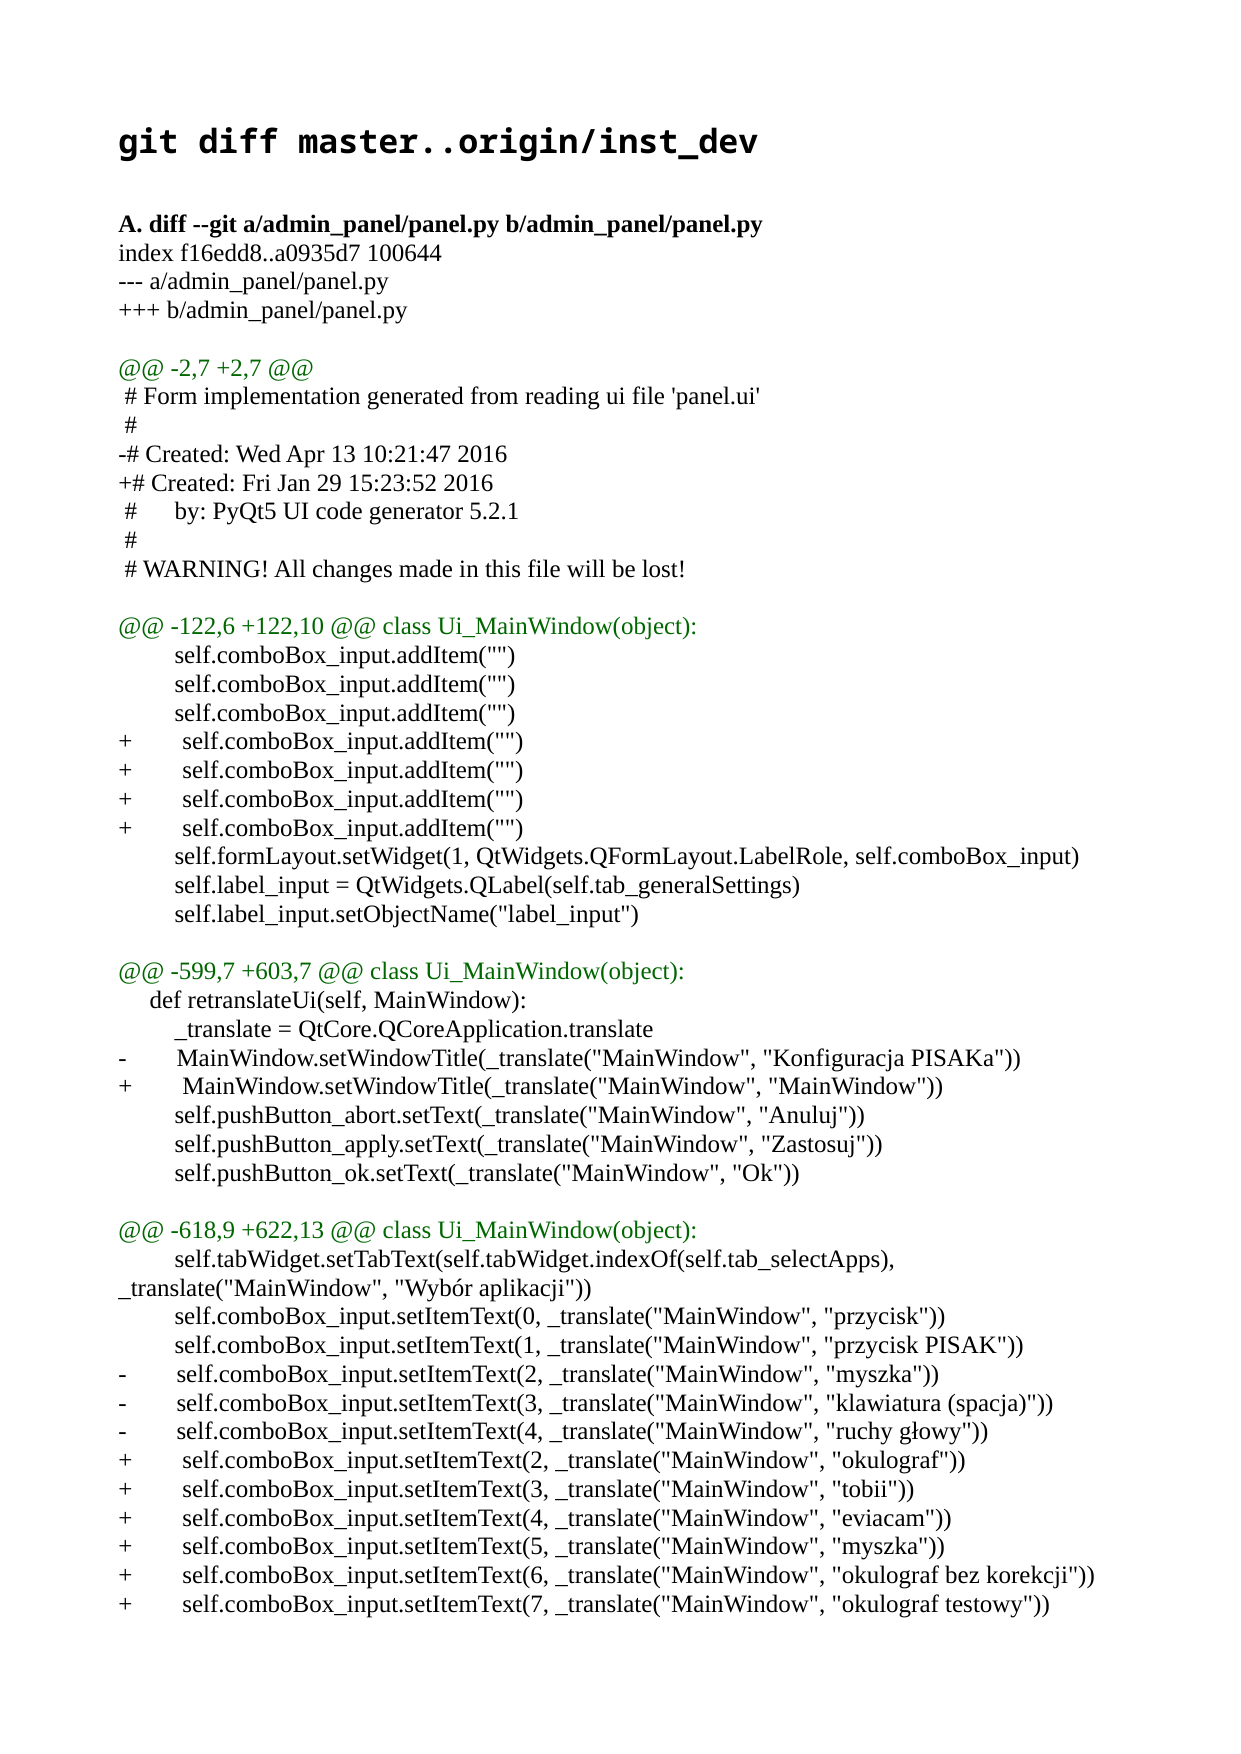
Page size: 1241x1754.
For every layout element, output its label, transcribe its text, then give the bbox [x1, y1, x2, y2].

text -# Created: Wed Apr 13 10:21:47 2016 [118, 439, 1122, 468]
text index f16edd8..a0935d7 100644 [118, 238, 1122, 266]
text @@ -2,7 +2,7 @@ [118, 353, 1122, 381]
text + MainWindow.setWindowTitle(_translate("MainWindow", "MainWindow")) [118, 1071, 1122, 1100]
text - self.comboBox_input.setItemText(4, _translate("MainWindow", "ruchy głowy")) [118, 1416, 1122, 1445]
text + self.comboBox_input.setItemText(4, _translate("MainWindow", "eviacam")) [118, 1503, 1122, 1531]
text @@ -599,7 +603,7 @@ class Ui_MainWindow(object): [118, 956, 1122, 985]
text - self.comboBox_input.setItemText(3, _translate("MainWindow", "klawiatura (spacja)")) [118, 1388, 1122, 1416]
text - MainWindow.setWindowTitle(_translate("MainWindow", "Konfiguracja PISAKa")) [118, 1043, 1122, 1071]
text self.label_input = QtWidgets.QLabel(self.tab_generalSettings) [118, 870, 1122, 899]
text # Form implementation generated from reading ui file 'panel.ui' [118, 381, 1122, 410]
text self.pushButton_apply.setText(_translate("MainWindow", "Zastosuj")) [118, 1129, 1122, 1158]
text self.formLayout.setWidget(1, QtWidgets.QFormLayout.LabelRole, self.comboBox_input) [118, 841, 1122, 870]
text + self.comboBox_input.addItem("") [118, 726, 1122, 755]
text @@ -618,9 +622,13 @@ class Ui_MainWindow(object): [118, 1215, 1122, 1244]
text self.comboBox_input.addItem("") [118, 698, 1122, 726]
text + self.comboBox_input.addItem("") [118, 755, 1122, 784]
text + self.comboBox_input.addItem("") [118, 813, 1122, 841]
text +# Created: Fri Jan 29 15:23:52 2016 [118, 468, 1122, 496]
text self.comboBox_input.addItem("") [118, 640, 1122, 669]
text def retranslateUi(self, MainWindow): [118, 985, 1122, 1014]
text + self.comboBox_input.setItemText(2, _translate("MainWindow", "okulograf")) [118, 1445, 1122, 1474]
text self.pushButton_ok.setText(_translate("MainWindow", "Ok")) [118, 1158, 1122, 1186]
text + self.comboBox_input.setItemText(7, _translate("MainWindow", "okulograf testowy")) [118, 1589, 1122, 1618]
text + self.comboBox_input.setItemText(3, _translate("MainWindow", "tobii")) [118, 1474, 1122, 1503]
text + self.comboBox_input.setItemText(6, _translate("MainWindow", "okulograf bez korekcji")) [118, 1560, 1122, 1589]
text # WARNING! All changes made in this file will be lost! [118, 554, 1122, 583]
text self.label_input.setObjectName("label_input") [118, 899, 1122, 928]
text # by: PyQt5 UI code generator 5.2.1 [118, 496, 1122, 525]
text self.pushButton_abort.setText(_translate("MainWindow", "Anuluj")) [118, 1100, 1122, 1129]
text git diff master..origin/inst_dev [118, 118, 1122, 163]
text + self.comboBox_input.addItem("") [118, 784, 1122, 813]
text +++ b/admin_panel/panel.py [118, 295, 1122, 324]
text @@ -122,6 +122,10 @@ class Ui_MainWindow(object): [118, 611, 1122, 640]
text + self.comboBox_input.setItemText(5, _translate("MainWindow", "myszka")) [118, 1531, 1122, 1560]
text self.comboBox_input.addItem("") [118, 669, 1122, 698]
text # [118, 525, 1122, 554]
text _translate = QtCore.QCoreApplication.translate [118, 1014, 1122, 1043]
text self.comboBox_input.setItemText(0, _translate("MainWindow", "przycisk")) [118, 1301, 1122, 1330]
text # [118, 410, 1122, 439]
text - self.comboBox_input.setItemText(2, _translate("MainWindow", "myszka")) [118, 1359, 1122, 1388]
text self.tabWidget.setTabText(self.tabWidget.indexOf(self.tab_selectApps), _translate("MainWindow", "Wybór aplikacji")) [118, 1244, 1122, 1301]
text --- a/admin_panel/panel.py [118, 266, 1122, 295]
text A. diff --git a/admin_panel/panel.py b/admin_panel/panel.py [118, 209, 1122, 238]
text self.comboBox_input.setItemText(1, _translate("MainWindow", "przycisk PISAK")) [118, 1330, 1122, 1359]
